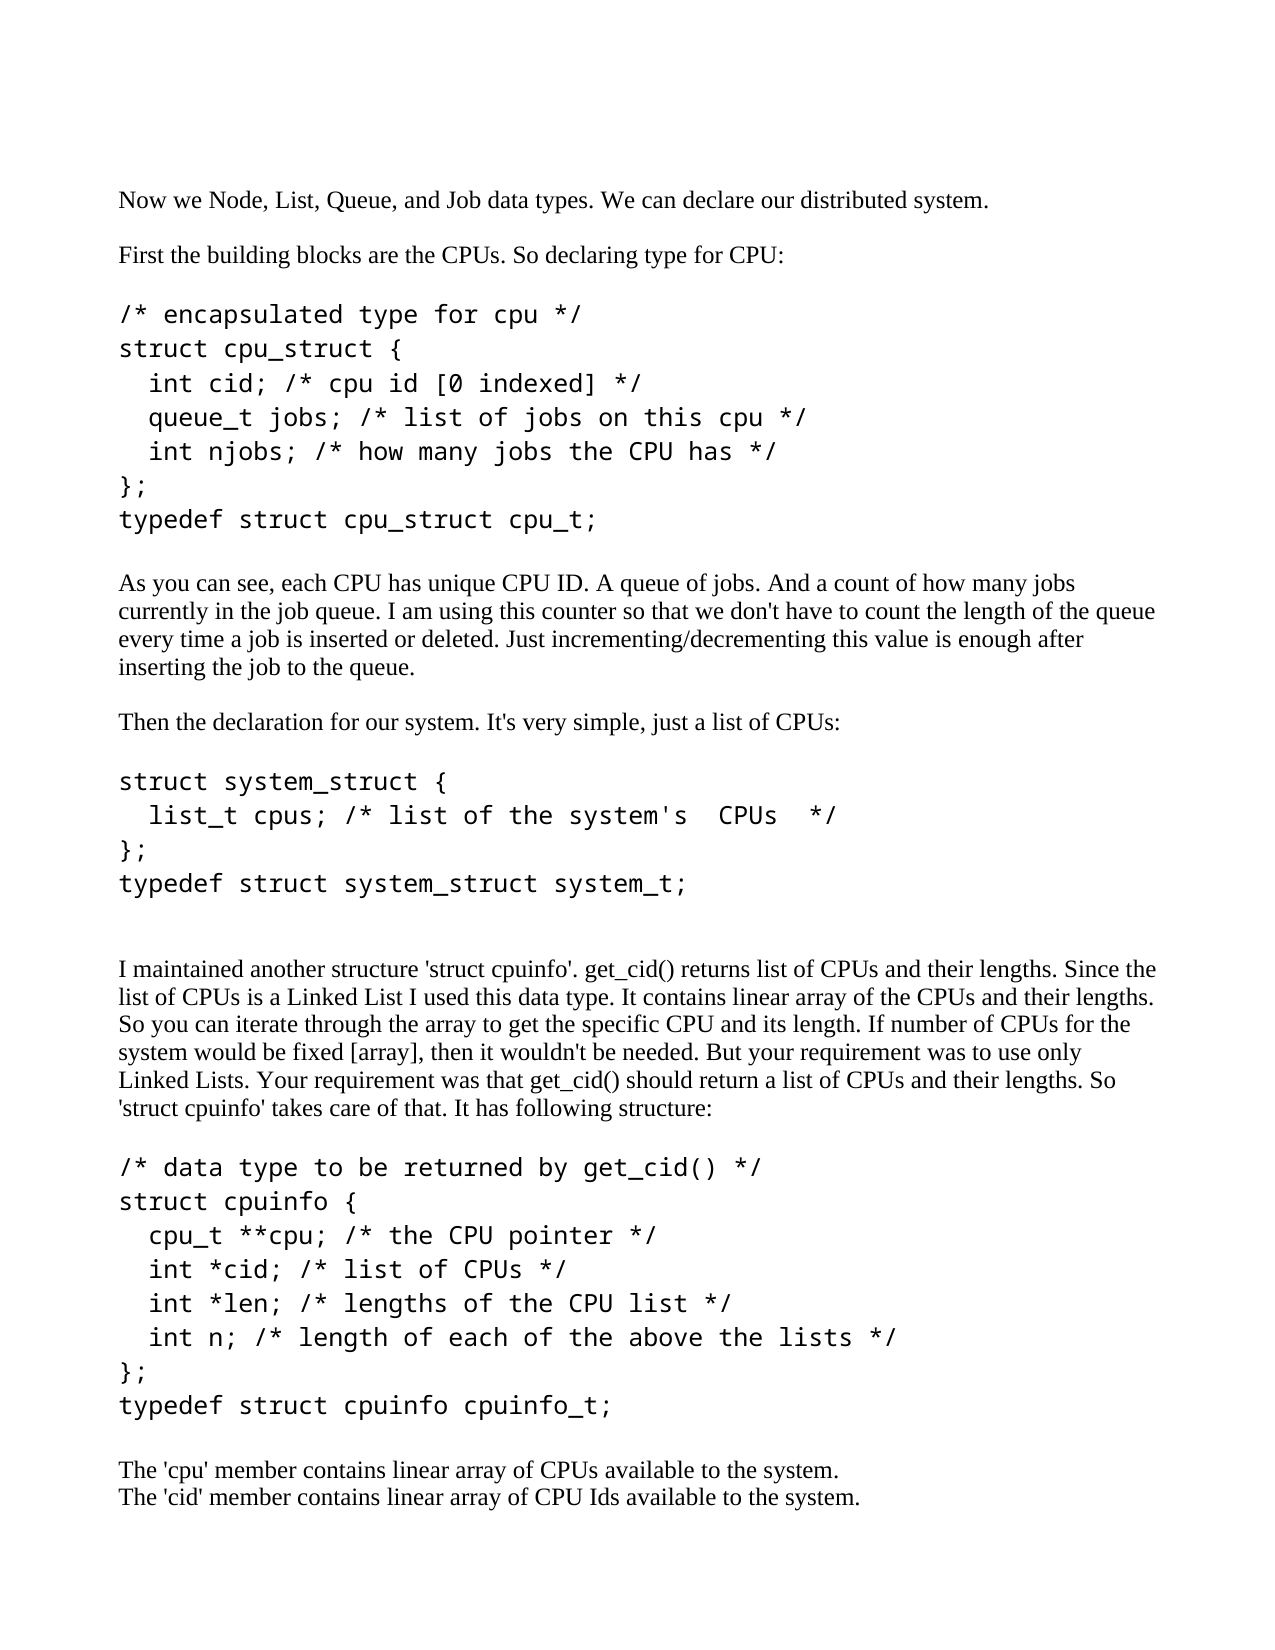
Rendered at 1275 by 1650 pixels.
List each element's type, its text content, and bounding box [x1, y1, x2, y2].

text list_t cpus; /* list of the system's CPUs */ [118, 798, 1157, 832]
text typedef struct cpuinfo cpuinfo_t; [118, 1388, 1157, 1422]
text /* encapsulated type for cpu */ [118, 297, 1157, 331]
text struct cpu_struct { [118, 331, 1157, 365]
text As you can see, each CPU has unique CPU ID. A queue of jobs. And a count of how many jobs currently in the job queue. I am using this counter so that we don't have to count the length of the queue every time a job is inserted or deleted. Just incrementing/decrementing this value is enough after inserting the job to the queue. [118, 569, 1157, 680]
text int *len; /* lengths of the CPU list */ [118, 1285, 1157, 1319]
text struct cpuinfo { [118, 1183, 1157, 1217]
text int *cid; /* list of CPUs */ [118, 1251, 1157, 1285]
text queue_t jobs; /* list of jobs on this cpu */ [118, 399, 1157, 433]
text }; [118, 832, 1157, 866]
text /* data type to be returned by get_cid() */ [118, 1149, 1157, 1183]
text I maintained another structure 'struct cpuinfo'. get_cid() returns list of CPUs and their lengths. Since the list of CPUs is a Linked List I used this data type. It contains linear array of the CPUs and their lengths. So you can iterate through the array to get the specific CPU and its length. If number of CPUs for the system would be fixed [array], then it wouldn't be needed. But your requirement was to use only Linked Lists. Your requirement was that get_cid() should return a list of CPUs and their lengths. So 'struct cpuinfo' takes care of that. It has following structure: [118, 955, 1157, 1121]
text cpu_t **cpu; /* the CPU pointer */ [118, 1217, 1157, 1251]
text First the building blocks are the CPUs. So declaring type for CPU: [118, 242, 1157, 269]
text Now we Node, List, Queue, and Job data types. We can declare our distributed system. [118, 186, 1157, 214]
text struct system_struct { [118, 763, 1157, 798]
text Then the declaration for our system. It's very simple, just a list of CPUs: [118, 708, 1157, 736]
text int cid; /* cpu id [0 indexed] */ [118, 365, 1157, 399]
text }; [118, 467, 1157, 501]
text int n; /* length of each of the above the lists */ [118, 1319, 1157, 1353]
text typedef struct system_struct system_t; [118, 866, 1157, 900]
text }; [118, 1353, 1157, 1388]
text The 'cpu' member contains linear array of CPUs available to the system. [118, 1456, 1157, 1483]
text int njobs; /* how many jobs the CPU has */ [118, 433, 1157, 467]
text The 'cid' member contains linear array of CPU Ids available to the system. [118, 1483, 1157, 1511]
text typedef struct cpu_struct cpu_t; [118, 501, 1157, 536]
